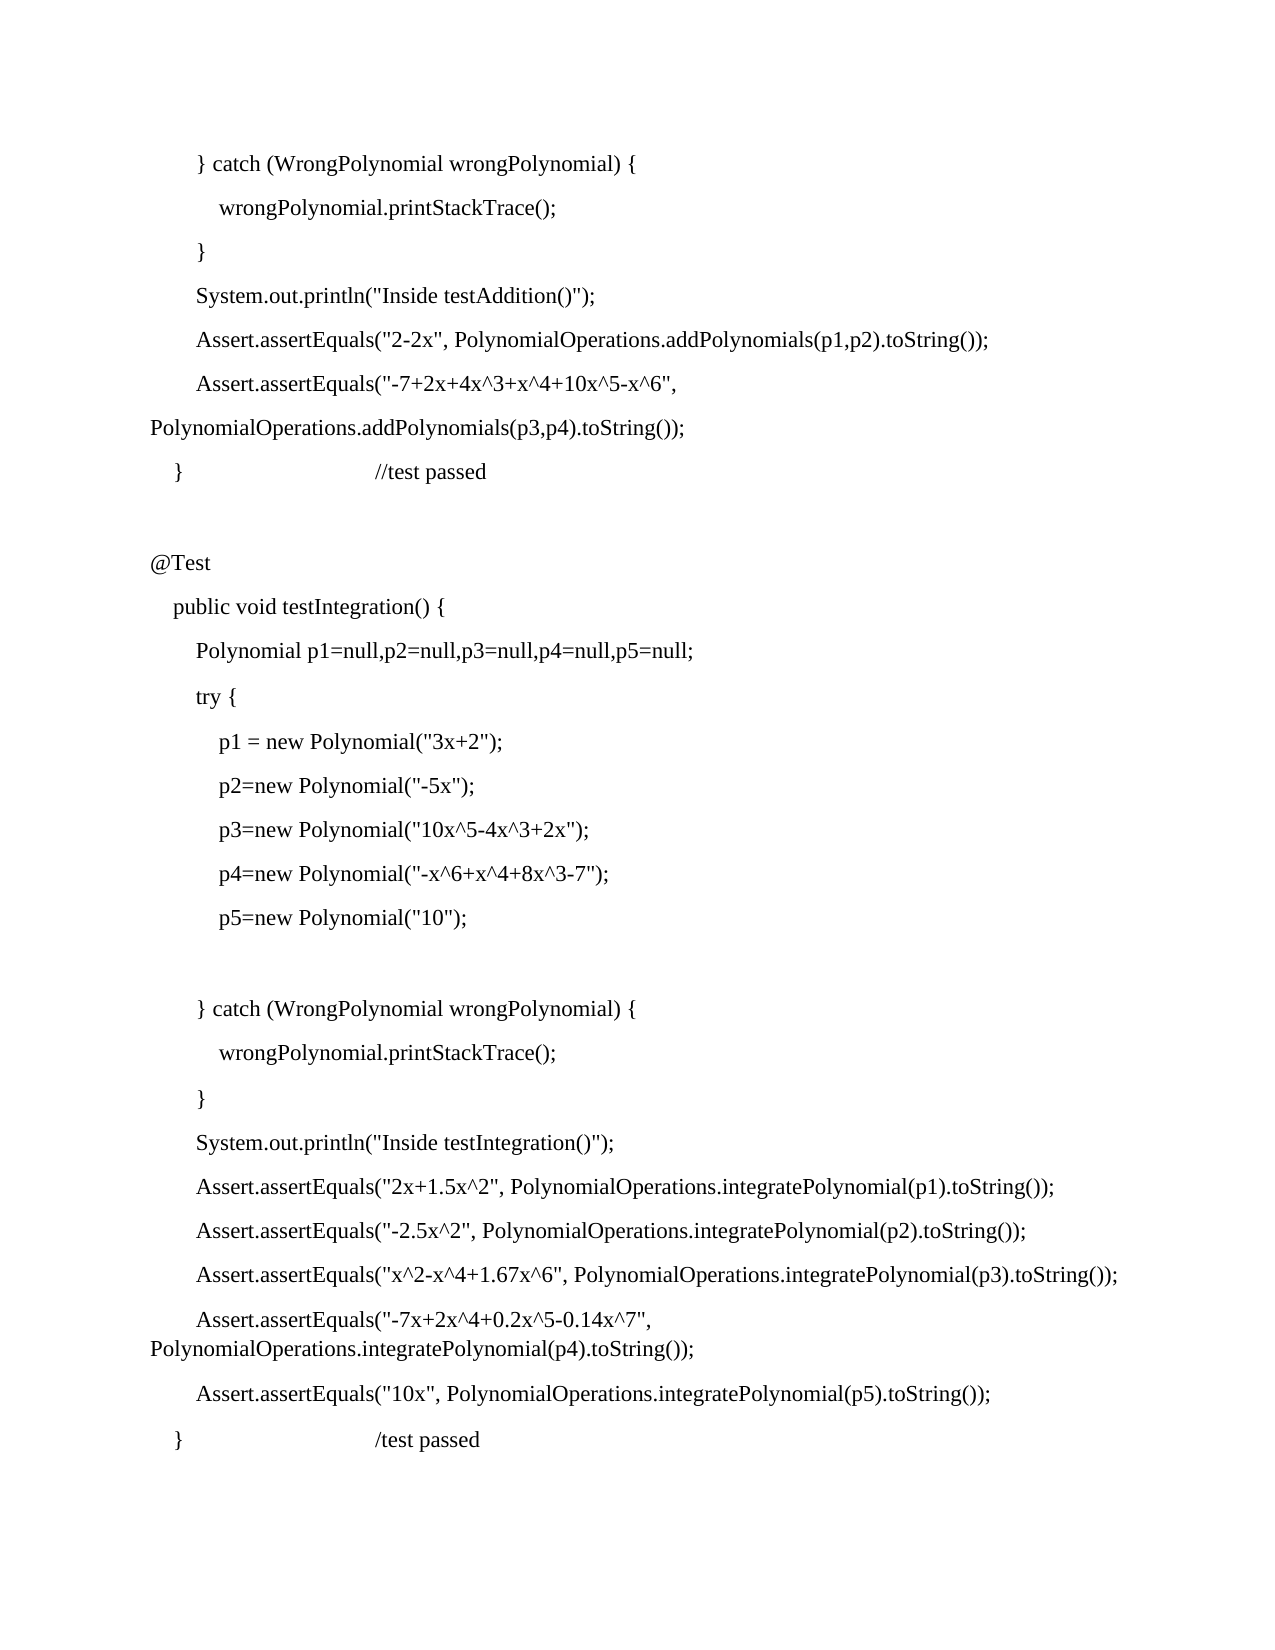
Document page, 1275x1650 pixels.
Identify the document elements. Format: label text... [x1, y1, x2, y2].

text Assert.assertEquals("-7+2x+4x^3+x^4+10x^5-x^6", [150, 370, 1125, 397]
text System.out.println("Inside testAddition()"); [150, 282, 1125, 308]
text p2=new Polynomial("-5x"); [150, 772, 1125, 798]
text wrongPolynomial.printStackTrace(); [150, 1039, 1125, 1065]
text Assert.assertEquals("10x", PolynomialOperations.integratePolynomial(p5).toString()); [150, 1380, 1125, 1406]
text Polynomial p1=null,p2=null,p3=null,p4=null,p5=null; [150, 637, 1125, 663]
text aa aa Aa aa aa aa aa aa aa aa [150, 502, 1125, 531]
text } aa aa Aa aa aa aa aa aa aa aa [150, 1083, 1125, 1112]
text public void testIntegration() { [150, 593, 1125, 619]
text wrongPolynomial.printStackTrace(); [150, 194, 1125, 220]
text Assert.assertEquals("x^2-x^4+1.67x^6", PolynomialOperations.integratePolynomial(p3).toString()); [150, 1262, 1125, 1288]
text p1 = new Polynomial("3x+2"); [150, 728, 1125, 754]
text } /test passed aa aa Aa aa aa aa aa aa aa aa [150, 1424, 1125, 1452]
text } //test passed [150, 458, 1125, 485]
text } catch (WrongPolynomial wrongPolynomial) { [150, 995, 1125, 1021]
text } catch (WrongPolynomial wrongPolynomial) { [150, 150, 1125, 176]
text p4=new Polynomial("-x^6+x^4+8x^3-7"); [150, 860, 1125, 886]
text try { aa aa Aa aa aa aa aa aa aa aa [150, 681, 1125, 710]
text p5=new Polynomial("10"); [150, 904, 1125, 930]
text System.out.println("Inside testIntegration()"); [150, 1129, 1125, 1156]
text PolynomialOperations.addPolynomials(p3,p4).toString()); [150, 414, 1125, 441]
text aa aa Aa aa aa aa aa aa aa aa [150, 1470, 1125, 1499]
text aa aa Aa aa aa aa aa aa aa aa [150, 948, 1125, 977]
text p3=new Polynomial("10x^5-4x^3+2x"); [150, 816, 1125, 842]
text @Test [150, 549, 1125, 575]
text Assert.assertEquals("2x+1.5x^2", PolynomialOperations.integratePolynomial(p1).toString()); [150, 1173, 1125, 1200]
text Assert.assertEquals("2-2x", PolynomialOperations.addPolynomials(p1,p2).toString()); [150, 326, 1125, 353]
text Assert.assertEquals("-7x+2x^4+0.2x^5-0.14x^7", PolynomialOperations.integratePolynomial(p4).toString());aa aa Aa aa aa aa aa aa aa aa [150, 1306, 1125, 1362]
text Assert.assertEquals("-2.5x^2", PolynomialOperations.integratePolynomial(p2).toString()); [150, 1217, 1125, 1244]
text } [150, 238, 1125, 264]
